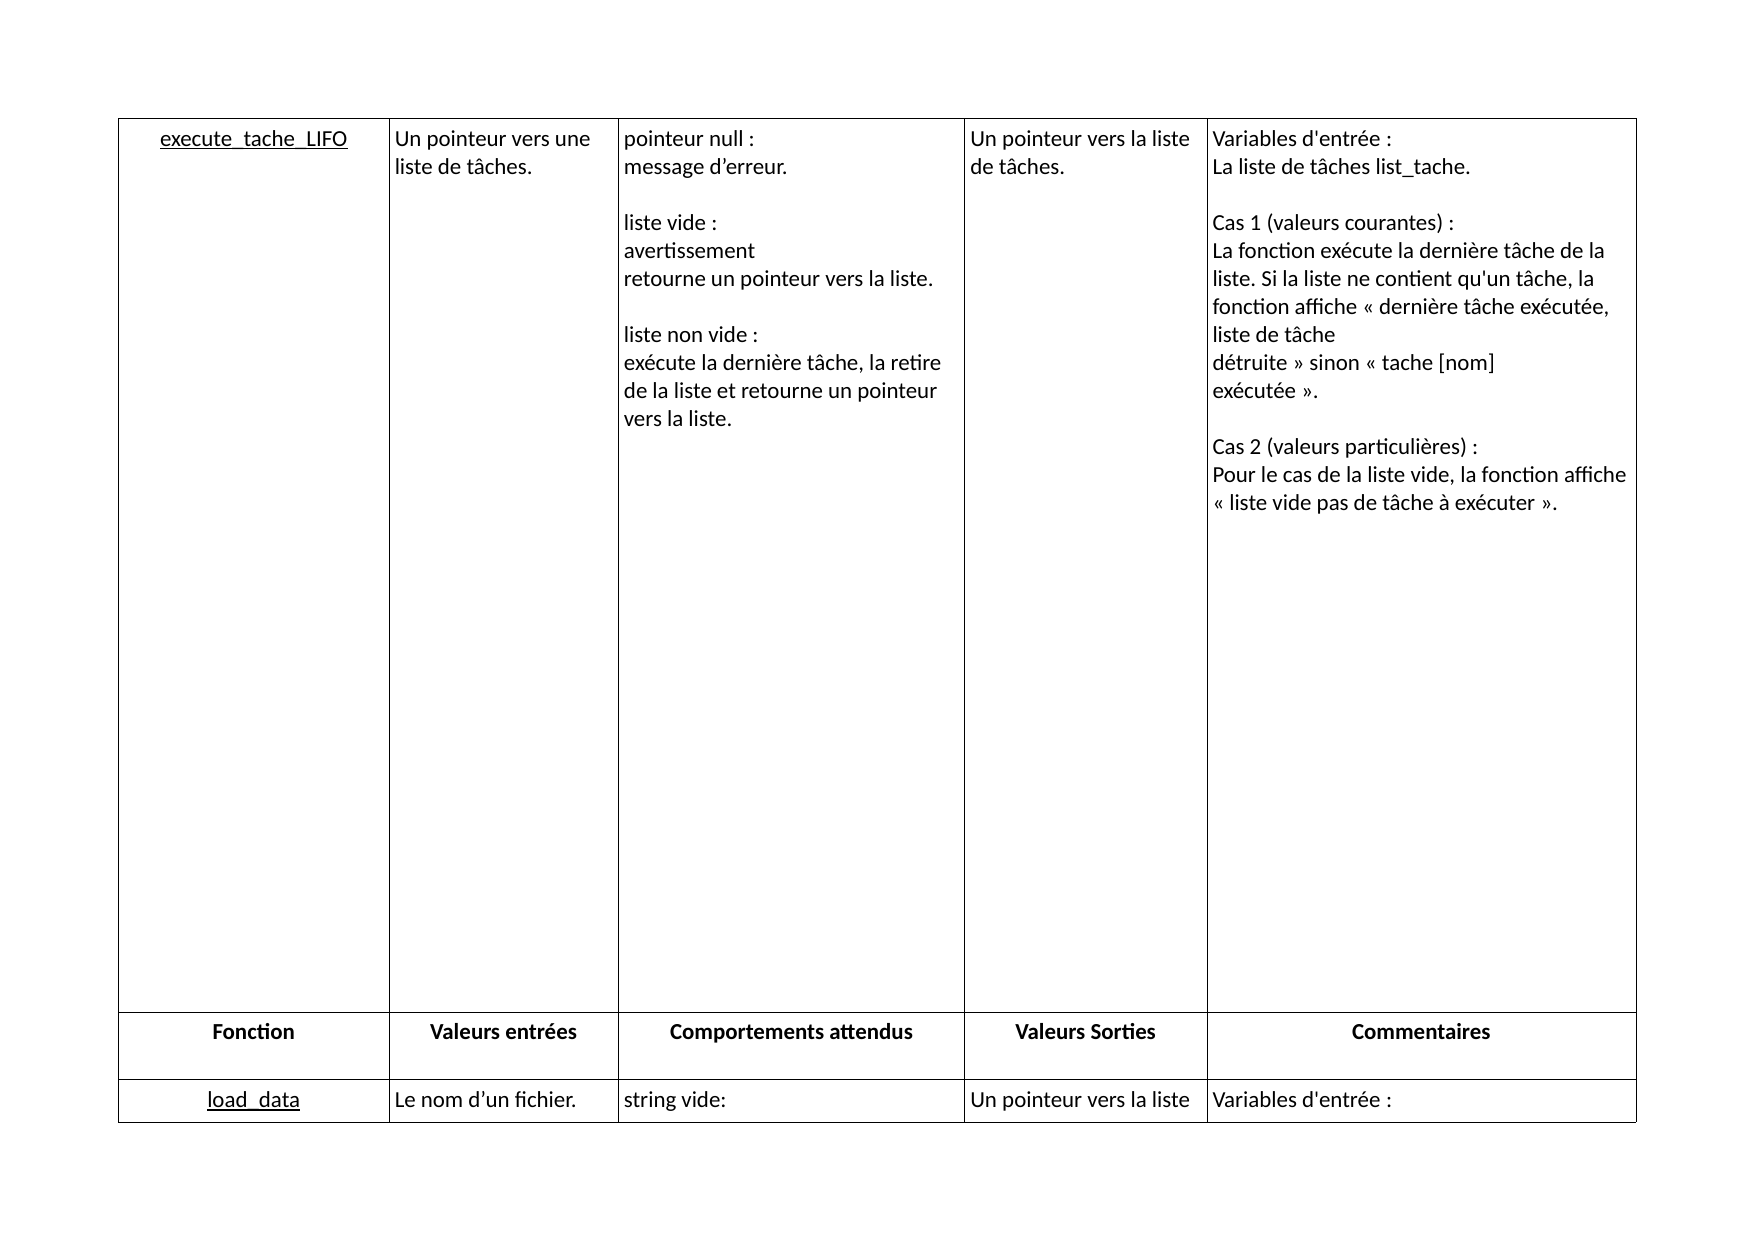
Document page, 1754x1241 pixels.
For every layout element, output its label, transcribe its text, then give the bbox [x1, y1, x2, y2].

table_cell Comportements attendus [619, 1013, 964, 1079]
table_cell Un pointeur vers la liste de tâches. [965, 119, 1207, 1012]
table_cell pointeur null : message d’erreur. liste vide : avertissement retourne un pointeur vers la liste. liste non vide : exécute la dernière tâche, la retire de la liste et retourne un pointeur vers la liste. [619, 119, 964, 1012]
table_cell Variables d'entrée : [1208, 1080, 1636, 1122]
table_cell Le nom d’un fichier. [390, 1080, 618, 1122]
table_cell Un pointeur vers la liste [965, 1080, 1207, 1122]
table_cell Variables d'entrée : La liste de tâches list_tache. Cas 1 (valeurs courantes) : La fonction exécute la dernière tâche de la liste. Si la liste ne contient qu'un tâche, la fonction affiche « dernière tâche exécutée, liste de tâche détruite » sinon « tache [nom] exécutée ». Cas 2 (valeurs particulières) : Pour le cas de la liste vide, la fonction affiche « liste vide pas de tâche à exécuter ». [1208, 119, 1636, 1012]
table_cell Un pointeur vers une liste de tâches. [390, 119, 618, 1012]
table_cell Commentaires [1208, 1013, 1636, 1079]
table_cell load_data [119, 1080, 389, 1122]
table_cell Valeurs Sorties [965, 1013, 1207, 1079]
table_cell Valeurs entrées [390, 1013, 618, 1079]
table_cell execute_tache_LIFO [119, 119, 389, 1012]
table_cell Fonction [119, 1013, 389, 1079]
table_cell string vide: [619, 1080, 964, 1122]
